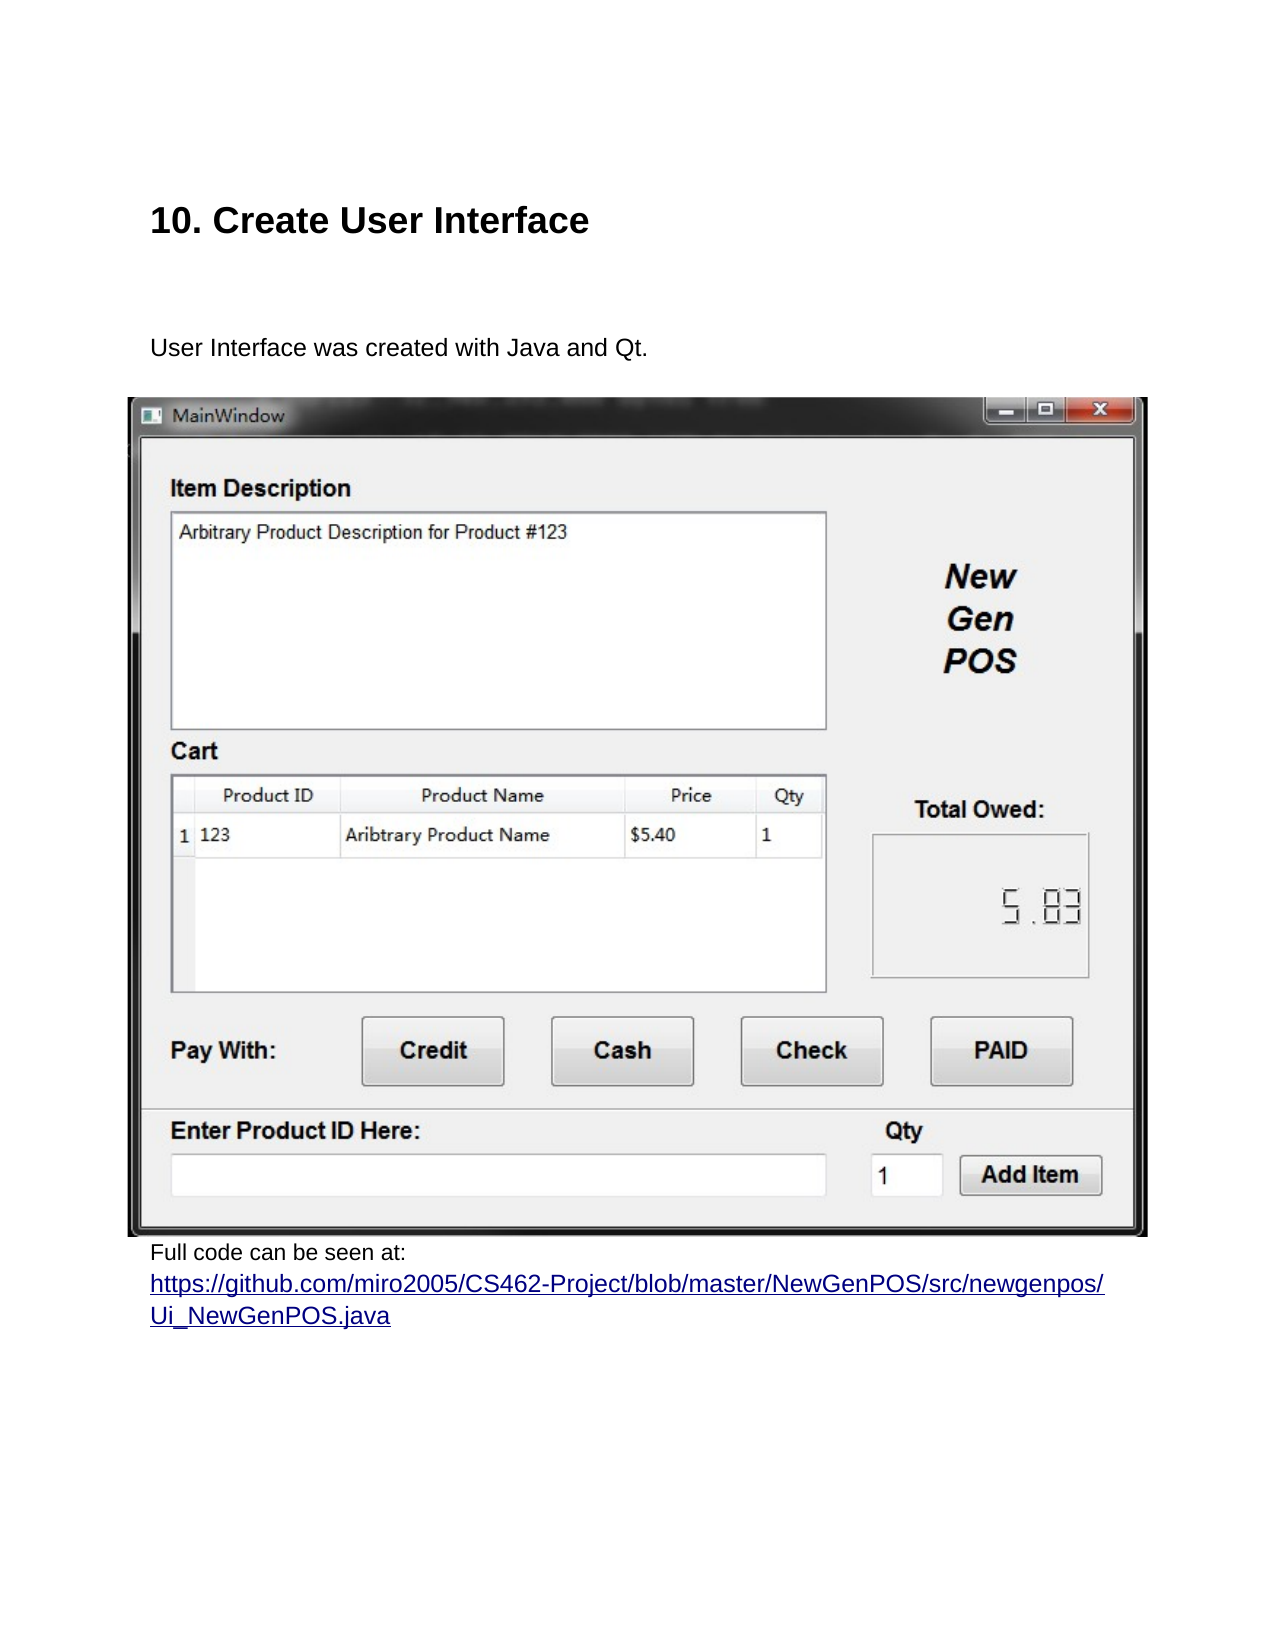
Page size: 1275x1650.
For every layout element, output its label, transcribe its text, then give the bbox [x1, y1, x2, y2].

subtitle User Interface was created with Java and Qt. [150, 334, 1125, 362]
subtitle 10. Create User Interface [150, 200, 1125, 242]
picture [127, 397, 1148, 1237]
subtitle Full code can be seen at: https://github.com/miro2005/CS462-Project/blob/master/NewGenPOS/src/newgenpos/Ui_NewGenPOS.java [150, 1237, 1125, 1330]
